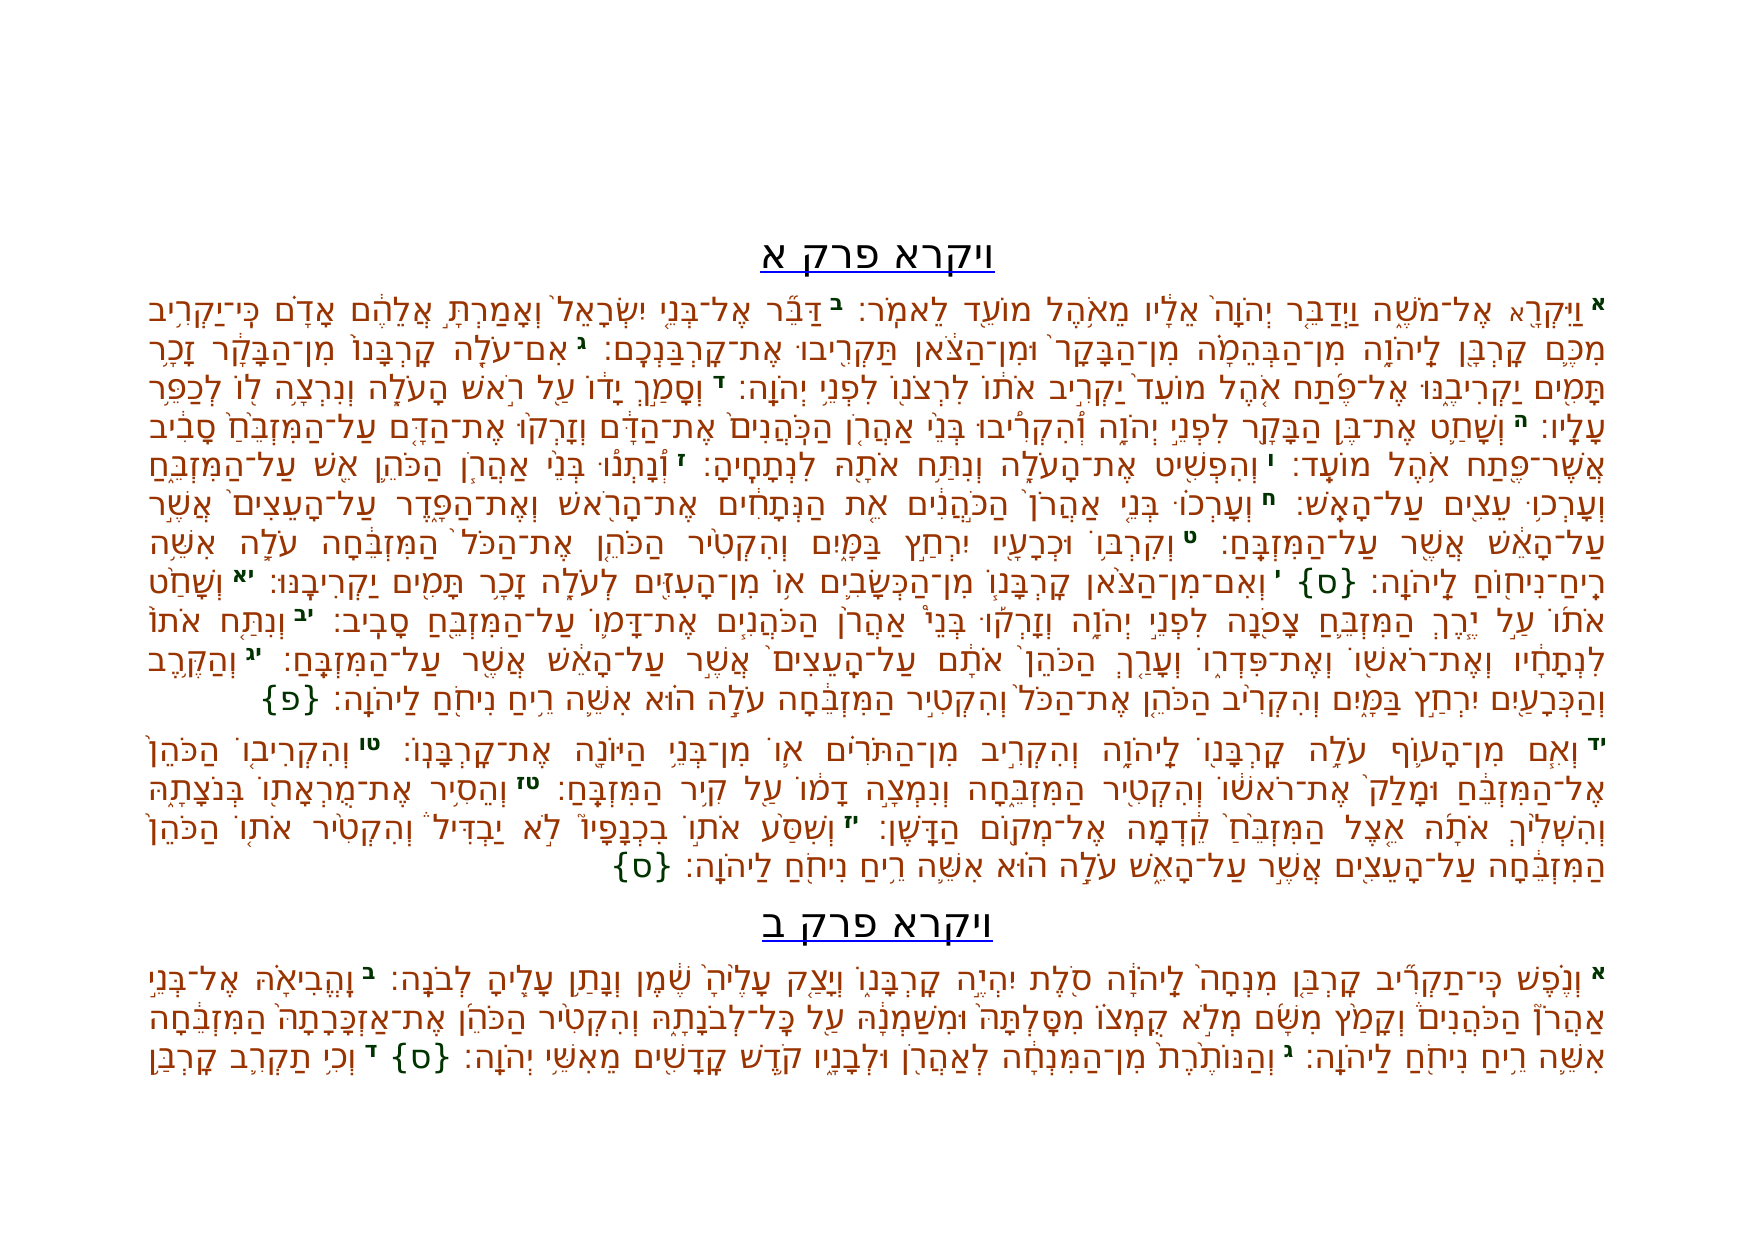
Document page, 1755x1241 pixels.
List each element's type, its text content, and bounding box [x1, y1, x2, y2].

text ויקרא פרק א [148, 229, 1606, 278]
text יד וְאִ֧ם מִן־הָע֛וֹף עֹלָ֥ה קׇרְבָּנ֖וֹ לַֽיהֹוָ֑ה וְהִקְרִ֣יב מִן־הַתֹּרִ֗ים א֛וֹ מִן־בְּנֵ֥י הַיּוֹנָ֖ה אֶת־קׇרְבָּנֽוֹ׃ טו וְהִקְרִיב֤וֹ הַכֹּהֵן֙ אֶל־הַמִּזְבֵּ֔חַ וּמָלַק֙ אֶת־רֹאשׁ֔וֹ וְהִקְטִ֖יר הַמִּזְבֵּ֑חָה וְנִמְצָ֣ה דָמ֔וֹ עַ֖ל קִ֥יר הַמִּזְבֵּֽחַ׃ טז וְהֵסִ֥יר אֶת־מֻרְאָת֖וֹ בְּנֹצָתָ֑הּ וְהִשְׁלִ֨יךְ אֹתָ֜הּ אֵ֤צֶל הַמִּזְבֵּ֙חַ֙ קֵ֔דְמָה אֶל־מְק֖וֹם הַדָּֽשֶׁן׃ יז וְשִׁסַּ֨ע אֹת֣וֹ בִכְנָפָיו֮ לֹ֣א יַבְדִּיל֒ וְהִקְטִ֨יר אֹת֤וֹ הַכֹּהֵן֙ הַמִּזְבֵּ֔חָה עַל־הָעֵצִ֖ים אֲשֶׁ֣ר עַל־הָאֵ֑שׁ עֹלָ֣ה ה֗וּא אִשֵּׁ֛ה רֵ֥יחַ נִיחֹ֖חַ לַיהֹוָֽה׃ {ס} [148, 730, 1606, 886]
text א וְנֶ֗פֶשׁ כִּֽי־תַקְרִ֞יב קׇרְבַּ֤ן מִנְחָה֙ לַֽיהֹוָ֔ה סֹ֖לֶת יִהְיֶ֣ה קׇרְבָּנ֑וֹ וְיָצַ֤ק עָלֶ֙יהָ֙ שֶׁ֔מֶן וְנָתַ֥ן עָלֶ֖יהָ לְבֹנָֽה׃ ב וֶֽהֱבִיאָ֗הּ אֶל־בְּנֵ֣י אַהֲרֹן֮ הַכֹּהֲנִים֒ וְקָמַ֨ץ מִשָּׁ֜ם מְלֹ֣א קֻמְצ֗וֹ מִסׇּלְתָּהּ֙ וּמִשַּׁמְנָ֔הּ עַ֖ל כׇּל־לְבֹנָתָ֑הּ וְהִקְטִ֨יר הַכֹּהֵ֜ן אֶת־אַזְכָּרָתָהּ֙ הַמִּזְבֵּ֔חָה אִשֵּׁ֛ה רֵ֥יחַ נִיחֹ֖חַ לַיהֹוָֽה׃ ג וְהַנּוֹתֶ֙רֶת֙ מִן־הַמִּנְחָ֔ה לְאַהֲרֹ֖ן וּלְבָנָ֑יו קֹ֥דֶשׁ קׇֽדָשִׁ֖ים מֵאִשֵּׁ֥י יְהֹוָֽה׃ {ס} ד וְכִ֥י תַקְרִ֛ב קׇרְבַּ֥ן [148, 959, 1606, 1076]
text א וַיִּקְרָ֖א אֶל־מֹשֶׁ֑ה וַיְדַבֵּ֤ר יְהֹוָה֙ אֵלָ֔יו מֵאֹ֥הֶל מוֹעֵ֖ד לֵאמֹֽר׃ ב דַּבֵּ֞ר אֶל־בְּנֵ֤י יִשְׂרָאֵל֙ וְאָמַרְתָּ֣ אֲלֵהֶ֔ם אָדָ֗ם כִּֽי־יַקְרִ֥יב מִכֶּ֛ם קׇרְבָּ֖ן לַֽיהֹוָ֑ה מִן־הַבְּהֵמָ֗ה מִן־הַבָּקָר֙ וּמִן־הַצֹּ֔אן תַּקְרִ֖יבוּ אֶת־קׇרְבַּנְכֶֽם׃ ג אִם־עֹלָ֤ה קׇרְבָּנוֹ֙ מִן־הַבָּקָ֔ר זָכָ֥ר תָּמִ֖ים יַקְרִיבֶ֑נּוּ אֶל־פֶּ֜תַח אֹ֤הֶל מוֹעֵד֙ יַקְרִ֣יב אֹת֔וֹ לִרְצֹנ֖וֹ לִפְנֵ֥י יְהֹוָֽה׃ ד וְסָמַ֣ךְ יָד֔וֹ עַ֖ל רֹ֣אשׁ הָעֹלָ֑ה וְנִרְצָ֥ה ל֖וֹ לְכַפֵּ֥ר עָלָֽיו׃ ה וְשָׁחַ֛ט אֶת־בֶּ֥ן הַבָּקָ֖ר לִפְנֵ֣י יְהֹוָ֑ה וְ֠הִקְרִ֠יבוּ בְּנֵ֨י אַהֲרֹ֤ן הַכֹּֽהֲנִים֙ אֶת־הַדָּ֔ם וְזָרְק֨וּ אֶת־הַדָּ֤ם עַל־הַמִּזְבֵּ֙חַ֙ סָבִ֔יב אֲשֶׁר־פֶּ֖תַח אֹ֥הֶל מוֹעֵֽד׃ ו וְהִפְשִׁ֖יט אֶת־הָעֹלָ֑ה וְנִתַּ֥ח אֹתָ֖הּ לִנְתָחֶֽיהָ׃ ז וְ֠נָתְנ֠וּ בְּנֵ֨י אַהֲרֹ֧ן הַכֹּהֵ֛ן אֵ֖שׁ עַל־הַמִּזְבֵּ֑חַ וְעָרְכ֥וּ עֵצִ֖ים עַל־הָאֵֽשׁ׃ ח וְעָרְכ֗וּ בְּנֵ֤י אַהֲרֹן֙ הַכֹּ֣הֲנִ֔ים אֵ֚ת הַנְּתָחִ֔ים אֶת־הָרֹ֖אשׁ וְאֶת־הַפָּ֑דֶר עַל־הָעֵצִים֙ אֲשֶׁ֣ר עַל־הָאֵ֔שׁ אֲשֶׁ֖ר עַל־הַמִּזְבֵּֽחַ׃ ט וְקִרְבּ֥וֹ וּכְרָעָ֖יו יִרְחַ֣ץ בַּמָּ֑יִם וְהִקְטִ֨יר הַכֹּהֵ֤ן אֶת־הַכֹּל֙ הַמִּזְבֵּ֔חָה עֹלָ֛ה אִשֵּׁ֥ה רֵֽיחַ־נִיח֖וֹחַ לַֽיהֹוָֽה׃ {ס} י וְאִם־מִן־הַצֹּ֨אן קׇרְבָּנ֧וֹ מִן־הַכְּשָׂבִ֛ים א֥וֹ מִן־הָעִזִּ֖ים לְעֹלָ֑ה זָכָ֥ר תָּמִ֖ים יַקְרִיבֶֽנּוּ׃ יא וְשָׁחַ֨ט אֹת֜וֹ עַ֣ל יֶ֧רֶךְ הַמִּזְבֵּ֛חַ צָפֹ֖נָה לִפְנֵ֣י יְהֹוָ֑ה וְזָרְק֡וּ בְּנֵי֩ אַהֲרֹ֨ן הַכֹּהֲנִ֧ים אֶת־דָּמ֛וֹ עַל־הַמִּזְבֵּ֖חַ סָבִֽיב׃ יב וְנִתַּ֤ח אֹתוֹ֙ לִנְתָחָ֔יו וְאֶת־רֹאשׁ֖וֹ וְאֶת־פִּדְר֑וֹ וְעָרַ֤ךְ הַכֹּהֵן֙ אֹתָ֔ם עַל־הָֽעֵצִים֙ אֲשֶׁ֣ר עַל־הָאֵ֔שׁ אֲשֶׁ֖ר עַל־הַמִּזְבֵּֽחַ׃ יג וְהַקֶּ֥רֶב וְהַכְּרָעַ֖יִם יִרְחַ֣ץ בַּמָּ֑יִם וְהִקְרִ֨יב הַכֹּהֵ֤ן אֶת־הַכֹּל֙ וְהִקְטִ֣יר הַמִּזְבֵּ֔חָה עֹלָ֣ה ה֗וּא אִשֵּׁ֛ה רֵ֥יחַ נִיחֹ֖חַ לַיהֹוָֽה׃ {פ} [148, 291, 1606, 718]
text ויקרא פרק ב [148, 898, 1606, 947]
